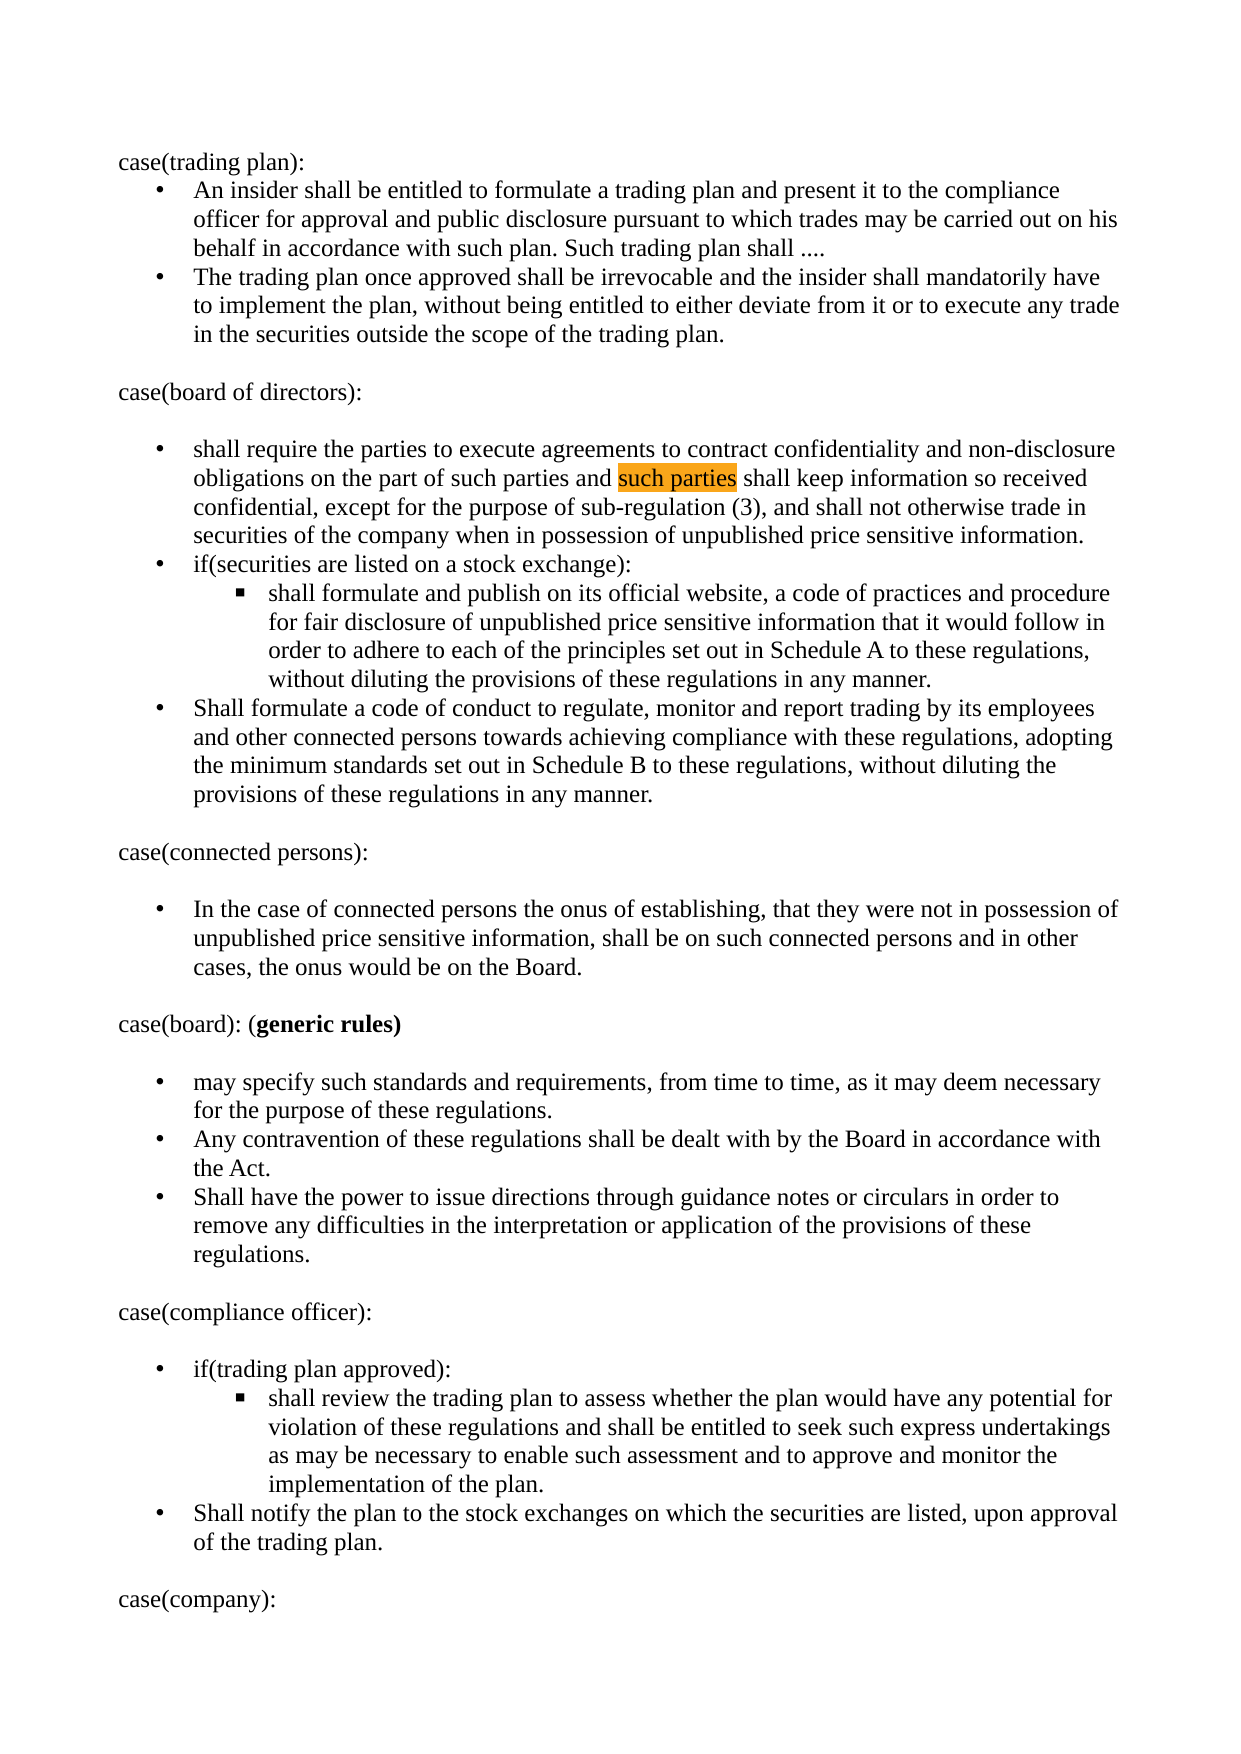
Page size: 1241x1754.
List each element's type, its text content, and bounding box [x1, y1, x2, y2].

list Shall formulate a code of conduct to regulate, monitor and report trading by its employees and other connected persons towards achieving compliance with these regulations, adopting the minimum standards set out in Schedule B to these regulations, without diluting the provisions of these regulations in any manner. [156, 693, 1122, 808]
list if(trading plan approved): [156, 1354, 1122, 1383]
list In the case of connected persons the onus of establishing, that they were not in possession of unpublished price sensitive information, shall be on such connected persons and in other cases, the onus would be on the Board. [156, 894, 1122, 981]
text case(compliance officer): [118, 1297, 1122, 1326]
text case(company): [118, 1584, 1122, 1613]
list Shall have the power to issue directions through guidance notes or circulars in order to remove any difficulties in the interpretation or application of the provisions of these regulations. [156, 1182, 1122, 1268]
text case(trading plan): [118, 147, 1122, 176]
list may specify such standards and requirements, from time to time, as it may deem necessary for the purpose of these regulations. [156, 1067, 1122, 1124]
text case(board): (generic rules) [118, 1009, 1122, 1038]
list An insider shall be entitled to formulate a trading plan and present it to the compliance officer for approval and public disclosure pursuant to which trades may be carried out on his behalf in accordance with such plan. Such trading plan shall .... [156, 176, 1122, 262]
list Shall notify the plan to the stock exchanges on which the securities are listed, upon approval of the trading plan. [156, 1498, 1122, 1556]
list Any contravention of these regulations shall be dealt with by the Board in accordance with the Act. [156, 1124, 1122, 1182]
text case(connected persons): [118, 837, 1122, 866]
list shall formulate and publish on its official website, a code of practices and procedure for fair disclosure of unpublished price sensitive information that it would follow in order to adhere to each of the principles set out in Schedule A to these regulations, without diluting the provisions of these regulations in any manner. [231, 578, 1122, 693]
list if(securities are listed on a stock exchange): [156, 549, 1122, 578]
list The trading plan once approved shall be irrevocable and the insider shall mandatorily have to implement the plan, without being entitled to either deviate from it or to execute any trade in the securities outside the scope of the trading plan. [156, 262, 1122, 348]
list shall review the trading plan to assess whether the plan would have any potential for violation of these regulations and shall be entitled to seek such express undertakings as may be necessary to enable such assessment and to approve and monitor the implementation of the plan. [231, 1383, 1122, 1498]
list shall require the parties to execute agreements to contract confidentiality and non-disclosure obligations on the part of such parties and such parties shall keep information so received confidential, except for the purpose of sub-regulation (3), and shall not otherwise trade in securities of the company when in possession of unpublished price sensitive information. [156, 434, 1122, 549]
text case(board of directors): [118, 377, 1122, 406]
